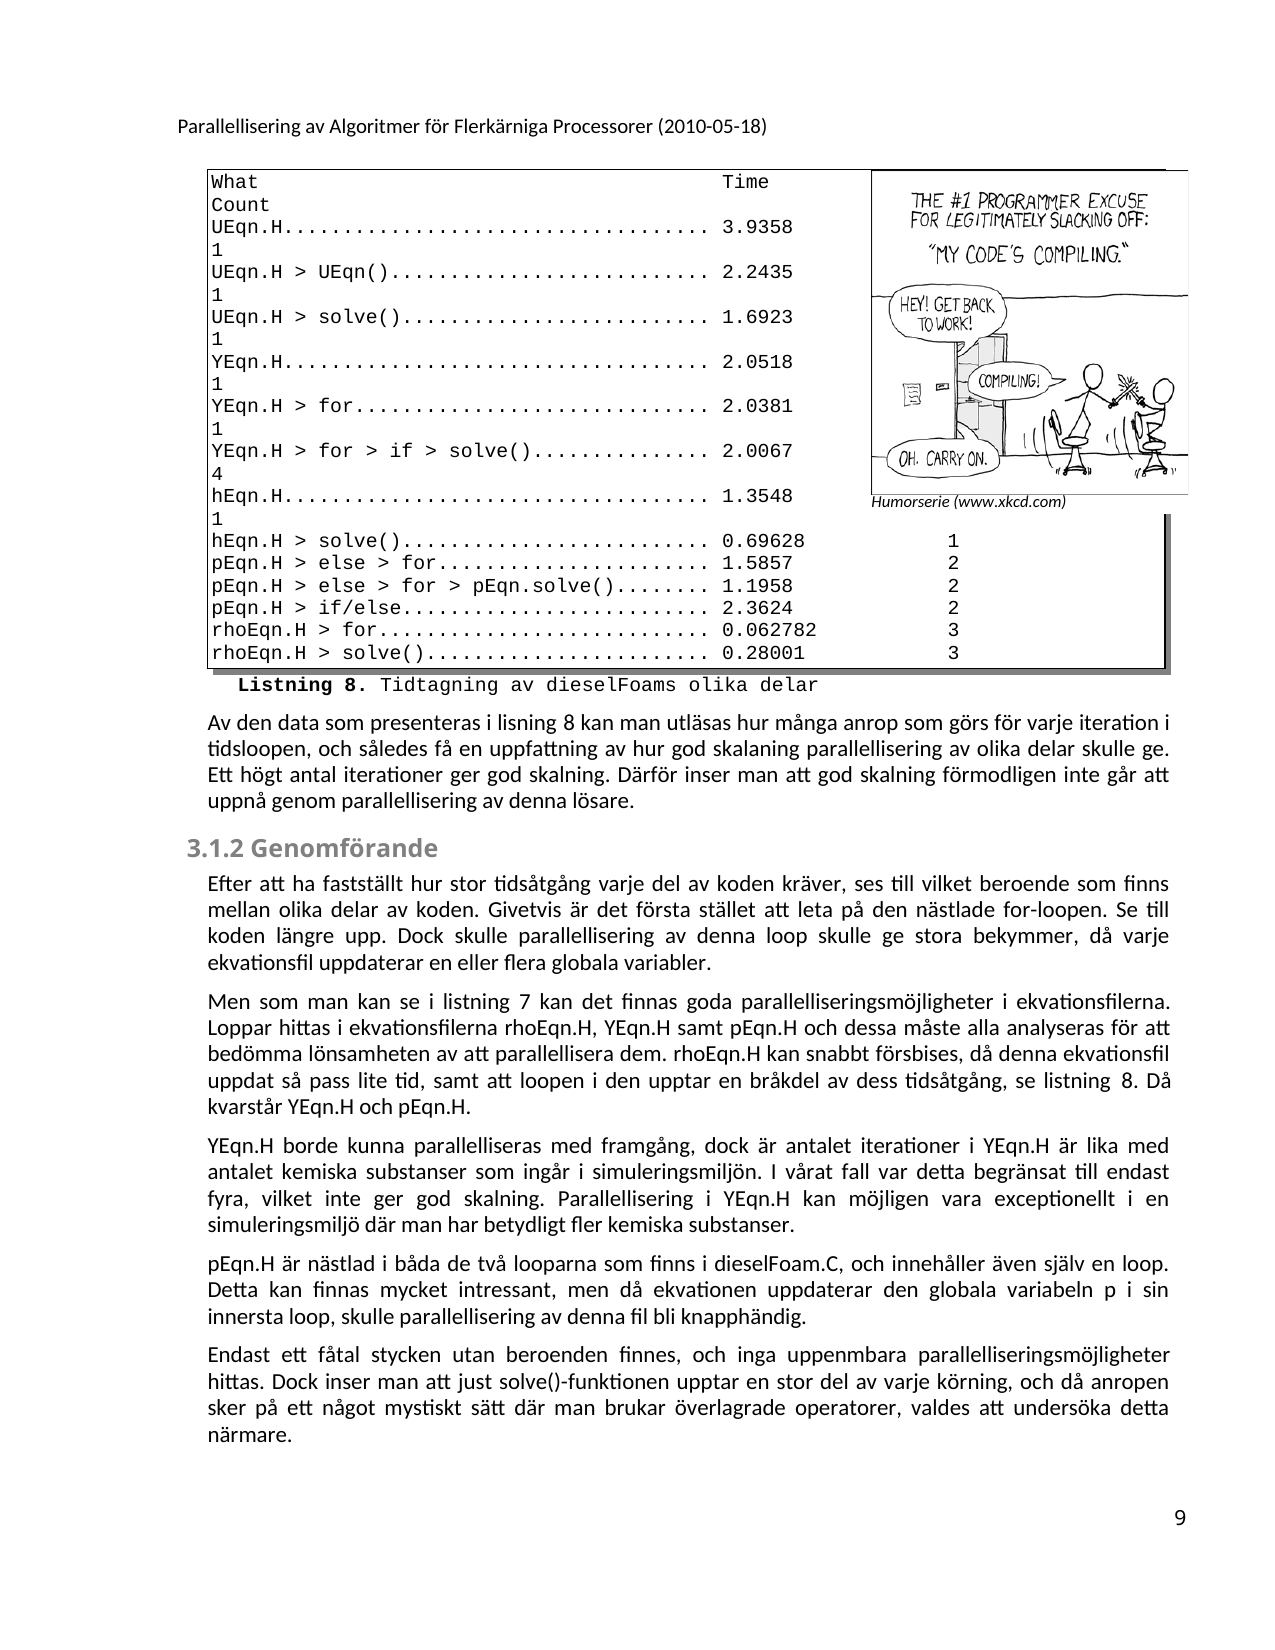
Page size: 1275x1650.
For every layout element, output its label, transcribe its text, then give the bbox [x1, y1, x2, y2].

text What Time Count UEqn.H.................................... 3.9358 1 UEqn.H > UEqn()........................... 2.2435 1 UEqn.H > solve().......................... 1.6923 1 YEqn.H.................................... 2.0518 1 YEqn.H > for.............................. 2.0381 1 YEqn.H > for > if > solve()............... 2.0067 4 hEqn.H.................................... 1.3548 1 hEqn.H > solve().......................... 0.69628 1 pEqn.H > else > for....................... 1.5857 2 pEqn.H > else > for > pEqn.solve()........ 1.1958 2 pEqn.H > if/else.......................... 2.3624 2 rhoEqn.H > for............................ 0.062782 3 rhoEqn.H > solve()........................ 0.28001 3 [208, 170, 1164, 668]
subtitle 3.1.2 Genomförande [438, 831, 1177, 865]
text YEqn.H borde kunna parallelliseras med framgång, dock är antalet iterationer i YEqn.H är lika med antalet kemiska substanser som ingår i simuleringsmiljön. I vårat fall var detta begränsat till endast fyra, vilket inte ger god skalning. Parallellisering i YEqn.H kan möjligen vara exceptionellt i en simuleringsmiljö där man har betydligt fler kemiska substanser. [207, 1212, 1171, 1238]
text Humorserie (www.xkcd.com) [1068, 495, 1188, 511]
text pEqn.H är nästlad i båda de två looparna som finns i dieselFoam.C, och innehåller även själv en loop. Detta kan finnas mycket intressant, men då ekvationen uppdaterar den globala variabeln p i sin innersta loop, skulle parallellisering av denna fil bli knapphändig. [207, 1303, 1171, 1330]
text Endast ett fåtal stycken utan beroenden finnes, och inga uppenmbara parallelliseringsmöjligheter hittas. Dock inser man att just solve()-funktionen upptar en stor del av varje körning, och då anropen sker på ett något mystiskt sätt där man brukar överlagrade operatorer, valdes att undersöka detta närmare. [207, 1421, 1171, 1448]
picture [871, 170, 1189, 495]
text Av den data som presenteras i lisning 8 kan man utläsas hur många anrop som görs för varje iteration i tidsloopen, och således få en uppfattning av hur god skalaning parallellisering av olika delar skulle ge. Ett högt antal iterationer ger god skalning. Därför inser man att god skalning förmodligen inte går att uppnå genom parallellisering av denna lösare. [207, 788, 1171, 815]
text Efter att ha fastställt hur stor tidsåtgång varje del av koden kräver, ses till vilket beroende som finns mellan olika delar av koden. Givetvis är det första stället att leta på den nästlade for-loopen. Se till koden längre upp. Dock skulle parallellisering av denna loop skulle ge stora bekymmer, då varje ekvationsfil uppdaterar en eller flera globala variabler. [207, 950, 1171, 976]
text Listning 8. Tidtagning av dieselFoams olika delar [237, 675, 1186, 698]
text Men som man kan se i listning 7 kan det finnas goda parallelliseringsmöjligheter i ekvationsfilerna. Loppar hittas i ekvationsfilerna rhoEqn.H, YEqn.H samt pEqn.H och dessa måste alla analyseras för att bedömma lönsamheten av att parallellisera dem. rhoEqn.H kan snabbt försbises, då denna ekvationsfil uppdat så pass lite tid, samt att loopen i den upptar en bråkdel av dess tidsåtgång, se listning 8. Då kvarstår YEqn.H och pEqn.H. [207, 1094, 1171, 1120]
